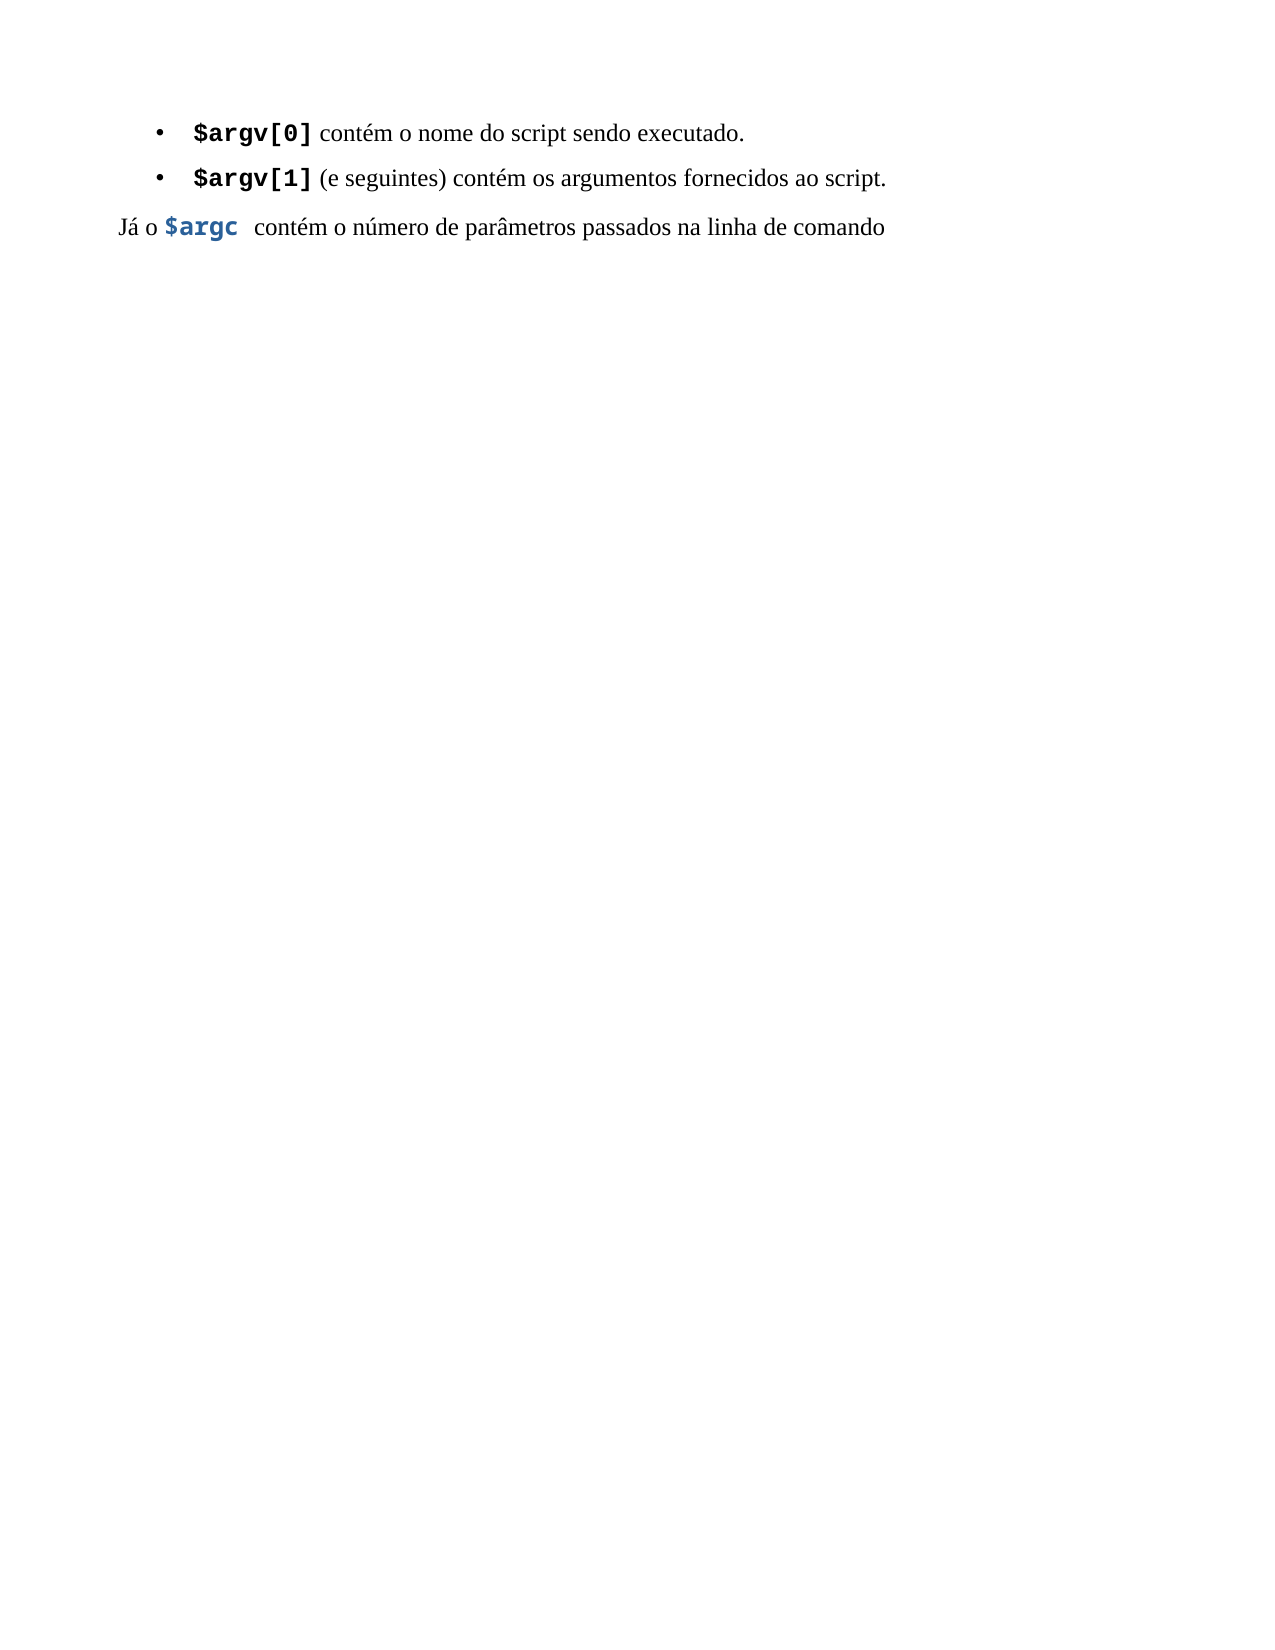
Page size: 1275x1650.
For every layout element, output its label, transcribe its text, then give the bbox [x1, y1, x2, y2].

text Já o $argc contém o número de parâmetros passados na linha de comando [118, 209, 1175, 243]
list $argv[1] (e seguintes) contém os argumentos fornecidos ao script. [156, 163, 1175, 194]
list $argv[0] contém o nome do script sendo executado. [156, 118, 1175, 149]
